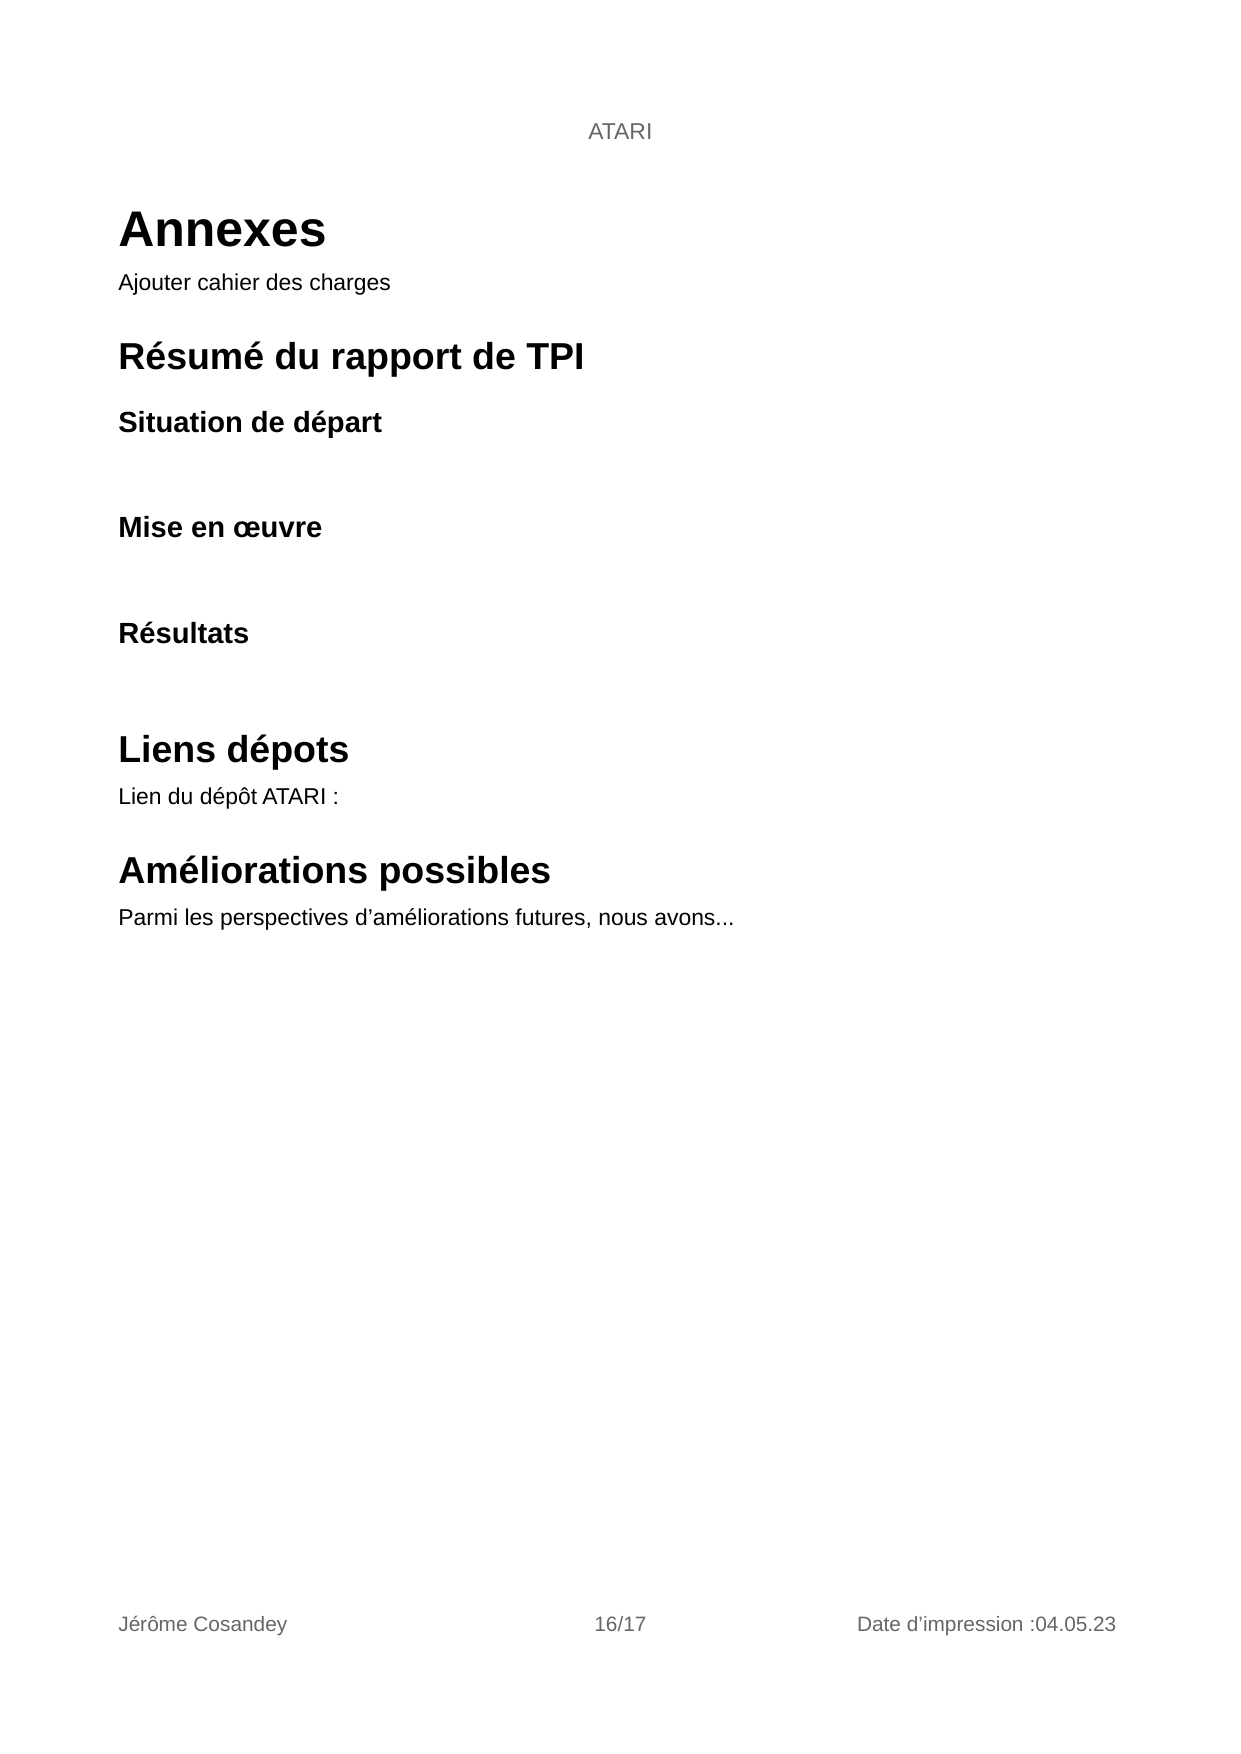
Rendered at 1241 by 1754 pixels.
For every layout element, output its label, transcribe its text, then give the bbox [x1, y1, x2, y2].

subtitle Liens dépots [118, 727, 1122, 770]
subtitle Résumé du rapport de TPI [118, 334, 1122, 378]
subtitle Mise en œuvre [118, 510, 1122, 544]
subtitle Situation de départ [118, 405, 1122, 438]
subtitle Annexes [118, 199, 1122, 256]
subtitle Résultats [118, 616, 1122, 649]
text Lien du dépôt ATARI : [118, 783, 1122, 809]
text Ajouter cahier des charges [118, 269, 1122, 295]
subtitle Améliorations possibles [118, 848, 1122, 892]
text Parmi les perspectives d’améliorations futures, nous avons... [118, 904, 1122, 931]
